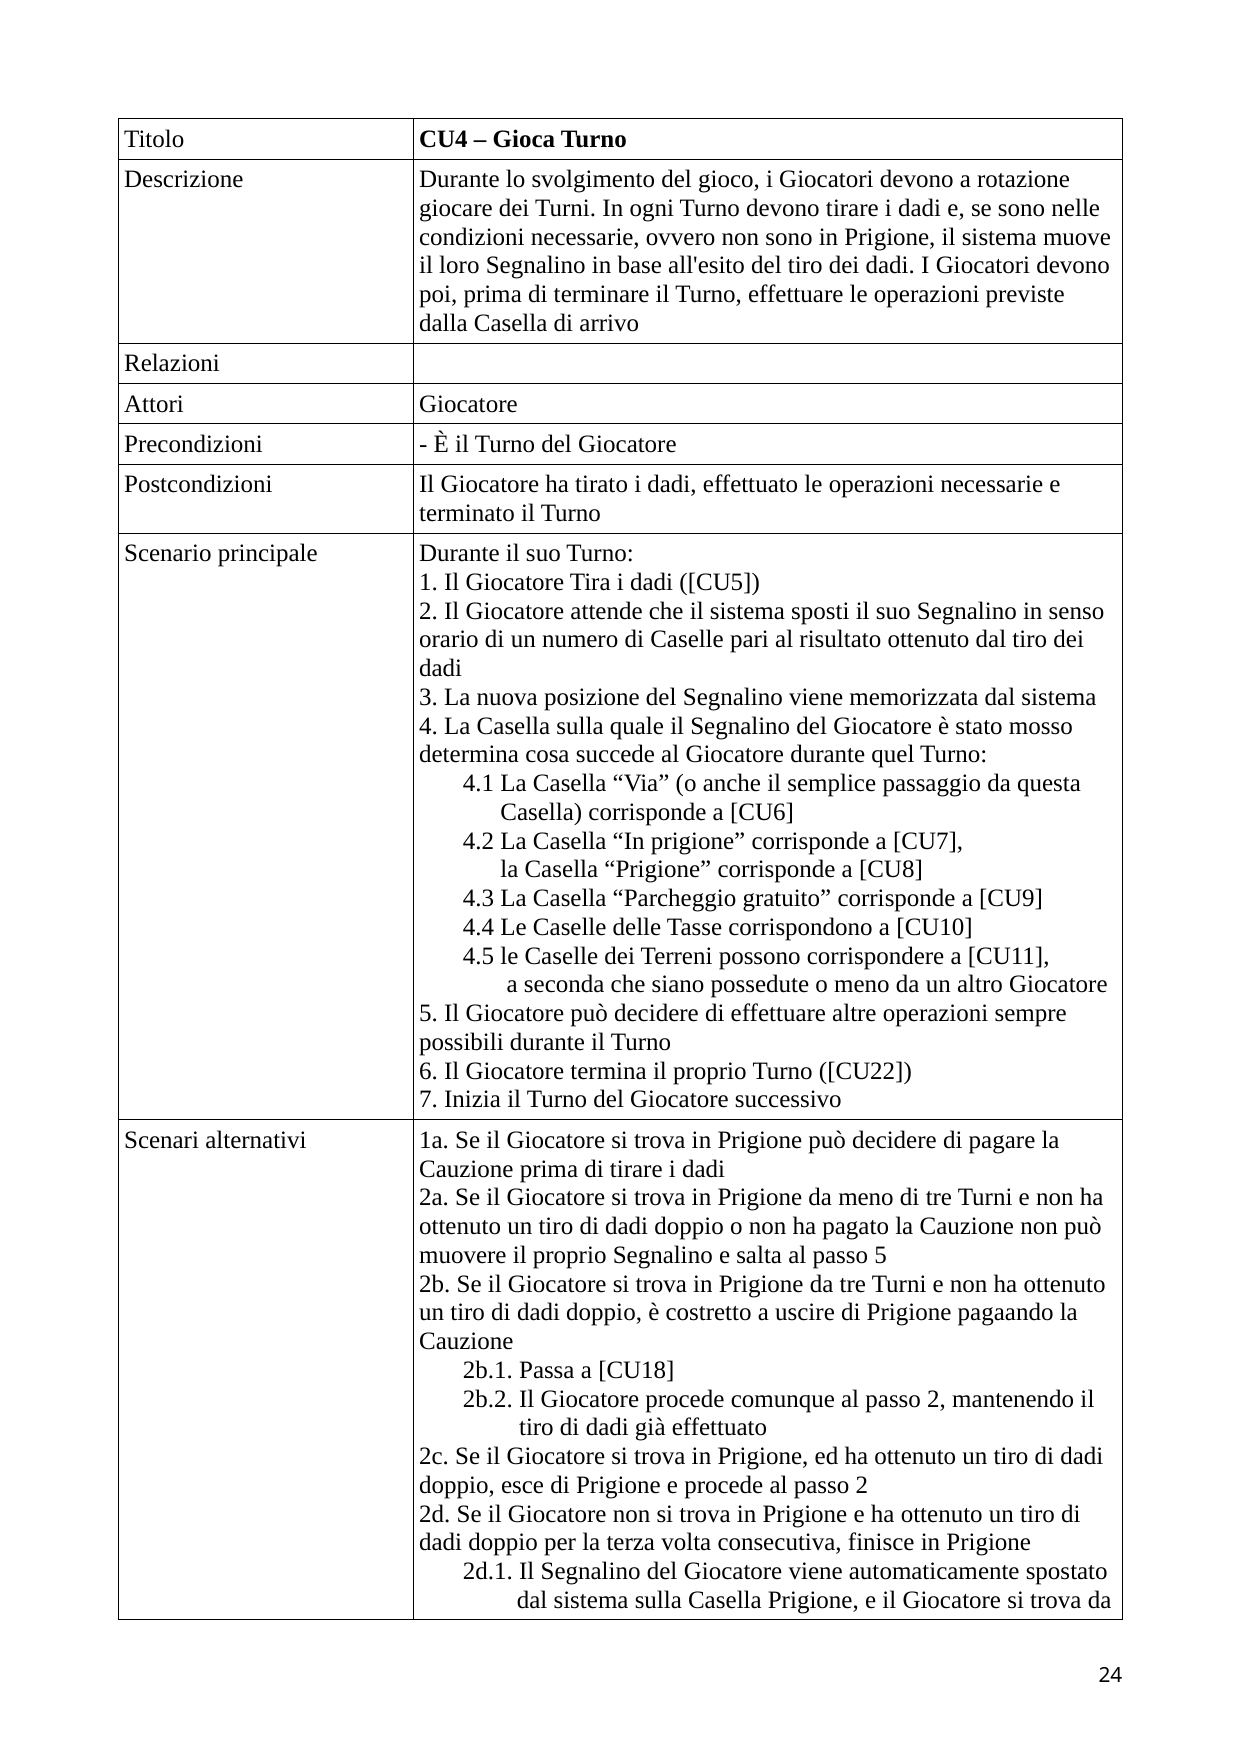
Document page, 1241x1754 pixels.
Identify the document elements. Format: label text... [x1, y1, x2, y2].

table_cell - È il Turno del Giocatore [414, 424, 1122, 463]
table_cell Attori [119, 384, 413, 423]
table_cell Giocatore [414, 384, 1122, 423]
table_cell Durante lo svolgimento del gioco, i Giocatori devono a rotazione giocare dei Turni. In ogni Turno devono tirare i dadi e, se sono nelle condizioni necessarie, ovvero non sono in Prigione, il sistema muove il loro Segnalino in base all'esito del tiro dei dadi. I Giocatori devono poi, prima di terminare il Turno, effettuare le operazioni previste dalla Casella di arrivo [414, 160, 1122, 342]
table_header Titolo [119, 119, 413, 158]
table_cell Descrizione [119, 160, 413, 342]
table_cell [414, 344, 1122, 383]
table_cell Il Giocatore ha tirato i dadi, effettuato le operazioni necessarie e terminato il Turno [414, 465, 1122, 532]
table_cell Durante il suo Turno: 1. Il Giocatore Tira i dadi ([CU5]) 2. Il Giocatore attende che il sistema sposti il suo Segnalino in senso orario di un numero di Caselle pari al risultato ottenuto dal tiro dei dadi 3. La nuova posizione del Segnalino viene memorizzata dal sistema 4. La Casella sulla quale il Segnalino del Giocatore è stato mosso determina cosa succede al Giocatore durante quel Turno: 4.1 La Casella “Via” (o anche il semplice passaggio da questa Casella) corrisponde a [CU6] 4.2 La Casella “In prigione” corrisponde a [CU7], la Casella “Prigione” corrisponde a [CU8] 4.3 La Casella “Parcheggio gratuito” corrisponde a [CU9] 4.4 Le Caselle delle Tasse corrispondono a [CU10] 4.5 le Caselle dei Terreni possono corrispondere a [CU11], a seconda che siano possedute o meno da un altro Giocatore 5. Il Giocatore può decidere di effettuare altre operazioni sempre possibili durante il Turno 6. Il Giocatore termina il proprio Turno ([CU22]) 7. Inizia il Turno del Giocatore successivo [414, 534, 1122, 1119]
table_cell 1a. Se il Giocatore si trova in Prigione può decidere di pagare la Cauzione prima di tirare i dadi 2a. Se il Giocatore si trova in Prigione da meno di tre Turni e non ha ottenuto un tiro di dadi doppio o non ha pagato la Cauzione non può muovere il proprio Segnalino e salta al passo 5 2b. Se il Giocatore si trova in Prigione da tre Turni e non ha ottenuto un tiro di dadi doppio, è costretto a uscire di Prigione pagaando la Cauzione 2b.1. Passa a [CU18] 2b.2. Il Giocatore procede comunque al passo 2, mantenendo il tiro di dadi già effettuato 2c. Se il Giocatore si trova in Prigione, ed ha ottenuto un tiro di dadi doppio, esce di Prigione e procede al passo 2 2d. Se il Giocatore non si trova in Prigione e ha ottenuto un tiro di dadi doppio per la terza volta consecutiva, finisce in Prigione 2d.1. Il Segnalino del Giocatore viene automaticamente spostato dal sistema sulla Casella Prigione, e il Giocatore si trova da [414, 1120, 1122, 1619]
table_cell Scenario principale [119, 534, 413, 1119]
table_cell Scenari alternativi [119, 1120, 413, 1619]
table_cell Relazioni [119, 344, 413, 383]
table_cell Postcondizioni [119, 465, 413, 532]
table_cell Precondizioni [119, 424, 413, 463]
table_header CU4 – Gioca Turno [414, 119, 1122, 158]
